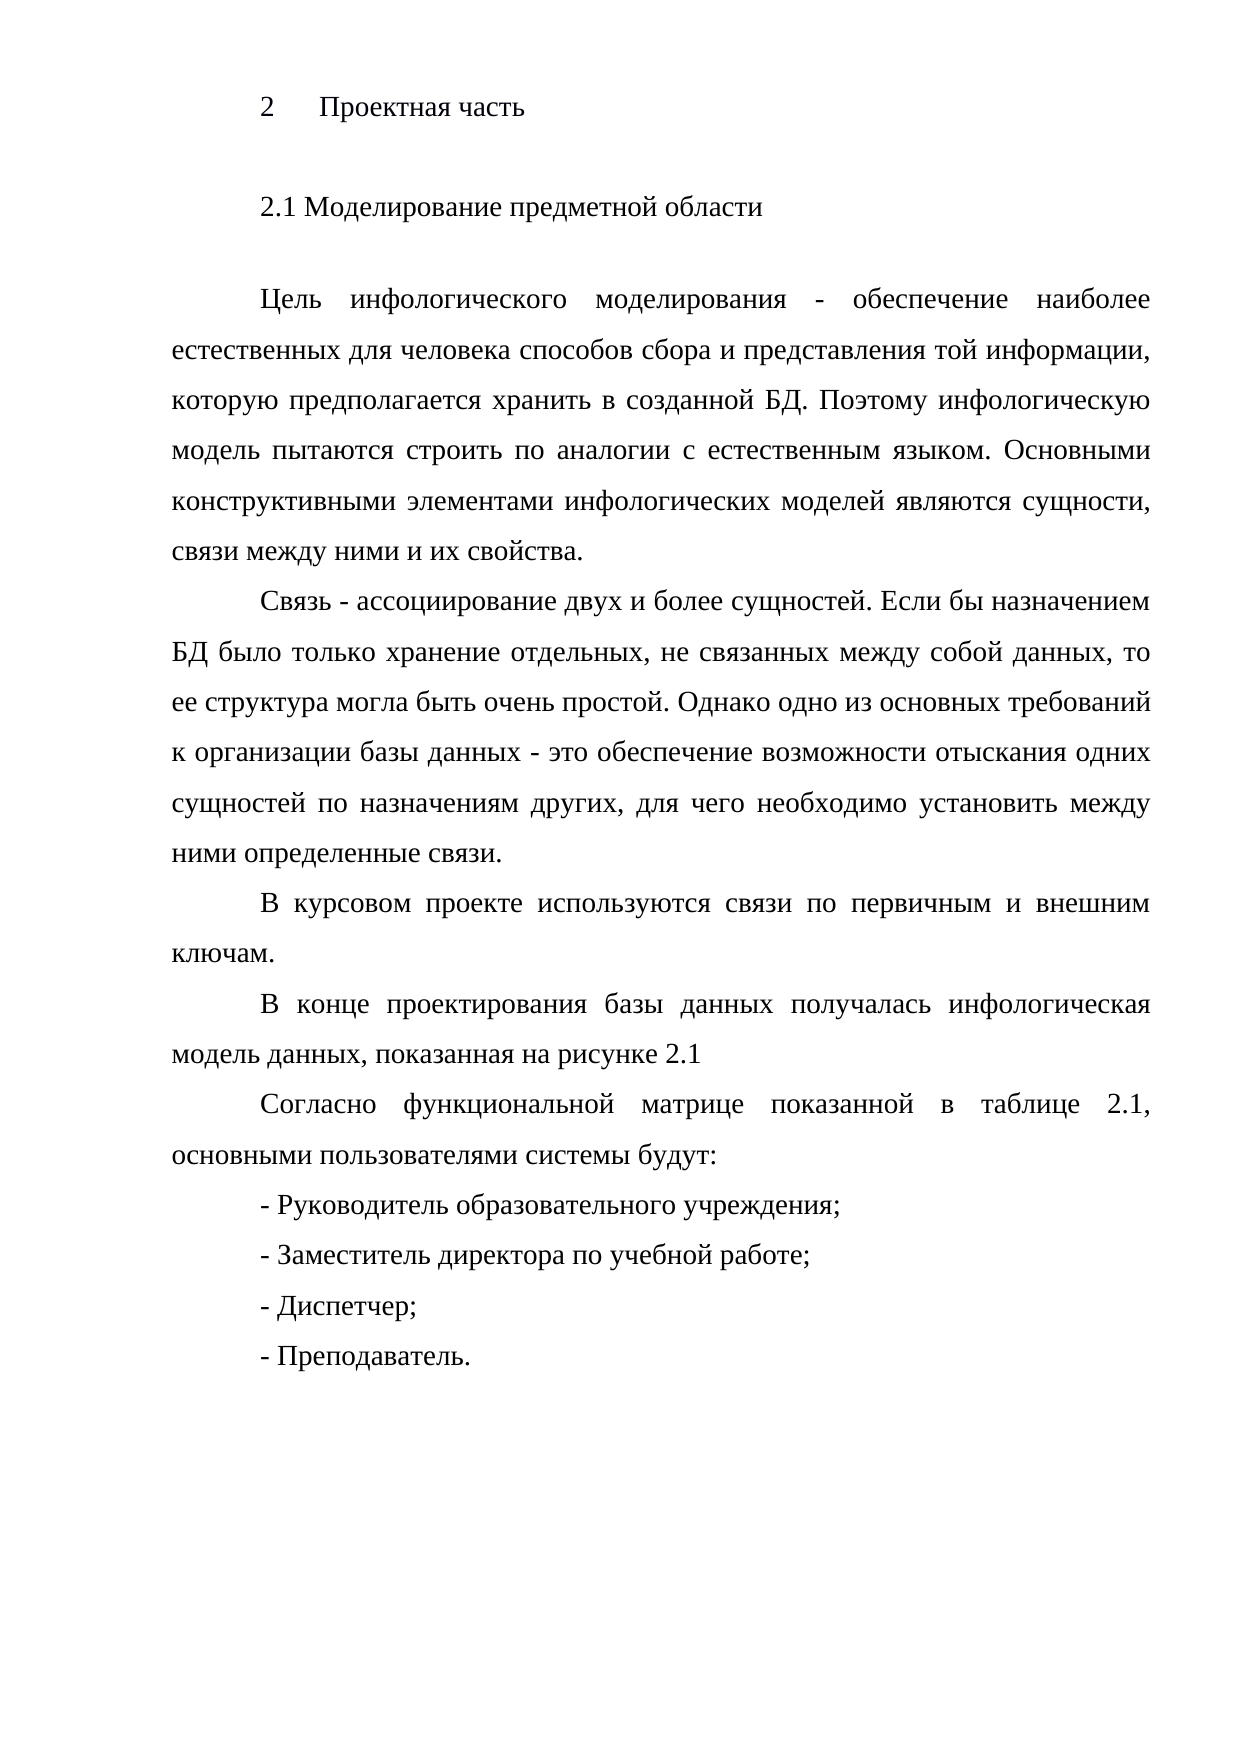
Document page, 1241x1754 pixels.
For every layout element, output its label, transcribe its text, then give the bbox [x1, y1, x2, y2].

text Согласно функциональной матрице показанной в таблице 2.1, основными пользователями системы будут: [171, 1087, 1152, 1170]
text - Диспетчер; [171, 1288, 1152, 1321]
text В конце проектирования базы данных получалась инфологическая модель данных, показанная на рисунке 2.1 [171, 986, 1152, 1070]
text Цель инфологического моделирования - обеспечение наиболее естественных для человека способов сбора и представления той информации, которую предполагается хранить в созданной БД. Поэтому инфологическую модель пытаются строить по аналогии с естественным языком. Основными конструктивными элементами инфологических моделей являются сущности, связи между ними и их свойства. [171, 282, 1152, 567]
text - Заместитель директора по учебной работе; [171, 1237, 1152, 1271]
list Проектная часть [171, 89, 1152, 122]
text - Преподаватель. [171, 1338, 1152, 1372]
text В курсовом проекте используются связи по первичным и внешним ключам. [171, 885, 1152, 969]
text Связь - ассоциирование двух и более сущностей. Если бы назначением БД было только хранение отдельных, не связанных между собой данных, то ее структура могла быть очень простой. Однако одно из основных требований к организации базы данных - это обеспечение возможности отыскания одних сущностей по назначениям других, для чего необходимо установить между ними определенные связи. [171, 583, 1152, 868]
text 2.1 Моделирование предметной области [171, 189, 1152, 223]
text - Руководитель образовательного учреждения; [171, 1187, 1152, 1221]
